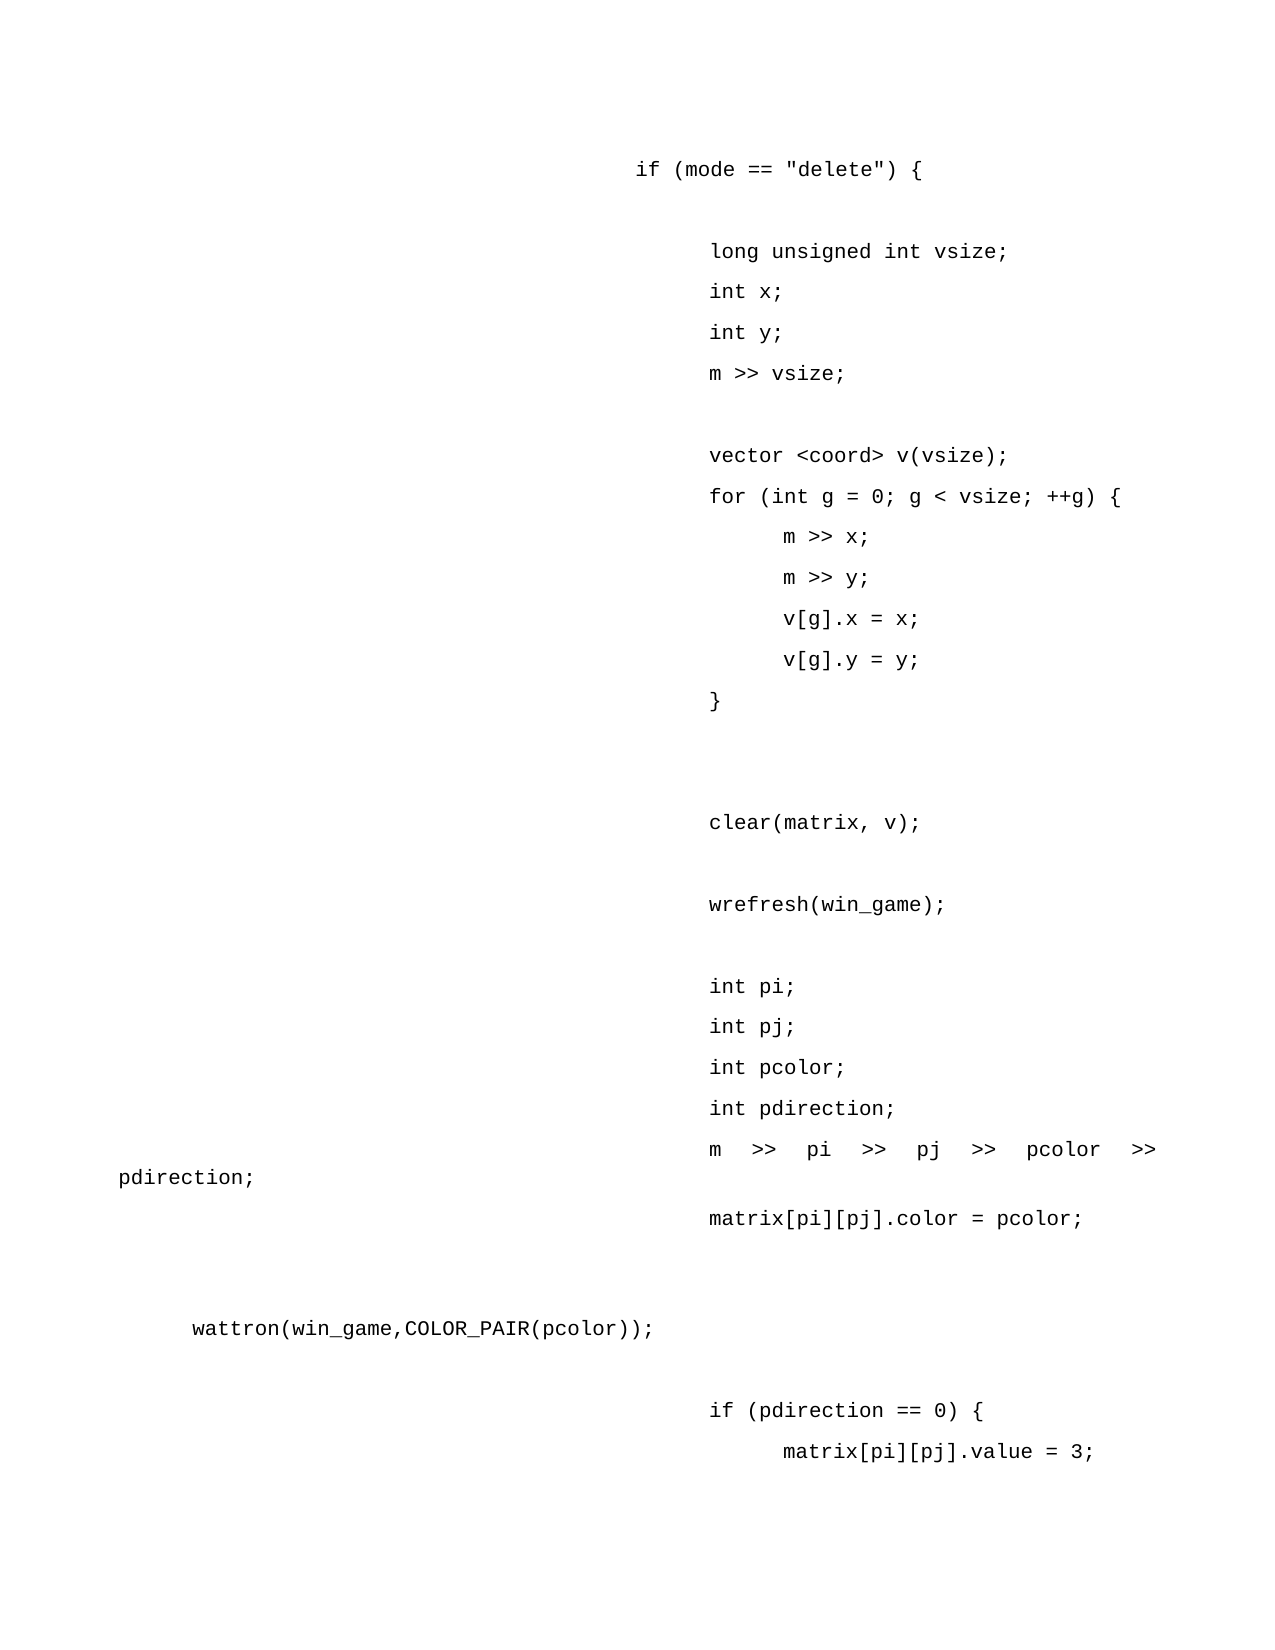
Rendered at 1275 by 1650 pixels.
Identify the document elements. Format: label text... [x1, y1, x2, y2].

text } [118, 690, 1157, 713]
text int pi; [118, 976, 1157, 999]
text matrix[pi][pj].color = pcolor; [118, 1208, 1157, 1232]
text int pj; [118, 1016, 1157, 1040]
text int x; [118, 281, 1157, 305]
text int y; [118, 322, 1157, 346]
text v[g].y = y; [118, 649, 1157, 673]
text m >> y; [118, 567, 1157, 591]
text wattron(win_game,COLOR_PAIR(pcolor)); [118, 1290, 1157, 1342]
text m >> vsize; [118, 363, 1157, 387]
text m >> x; [118, 526, 1157, 550]
text for (int g = 0; g < vsize; ++g) { [118, 486, 1157, 509]
text vector <coord> v(vsize); [118, 445, 1157, 468]
text long unsigned int vsize; [118, 241, 1157, 264]
text m >> pi >> pj >> pcolor >> pdirection; [118, 1139, 1157, 1191]
text wrefresh(win_game); [118, 894, 1157, 918]
text if (pdirection == 0) { [118, 1400, 1157, 1423]
text int pcolor; [118, 1057, 1157, 1081]
text clear(matrix, v); [118, 812, 1157, 836]
text if (mode == "delete") { [118, 159, 1157, 183]
text matrix[pi][pj].value = 3; [118, 1441, 1157, 1464]
text int pdirection; [118, 1098, 1157, 1122]
text v[g].x = x; [118, 608, 1157, 632]
